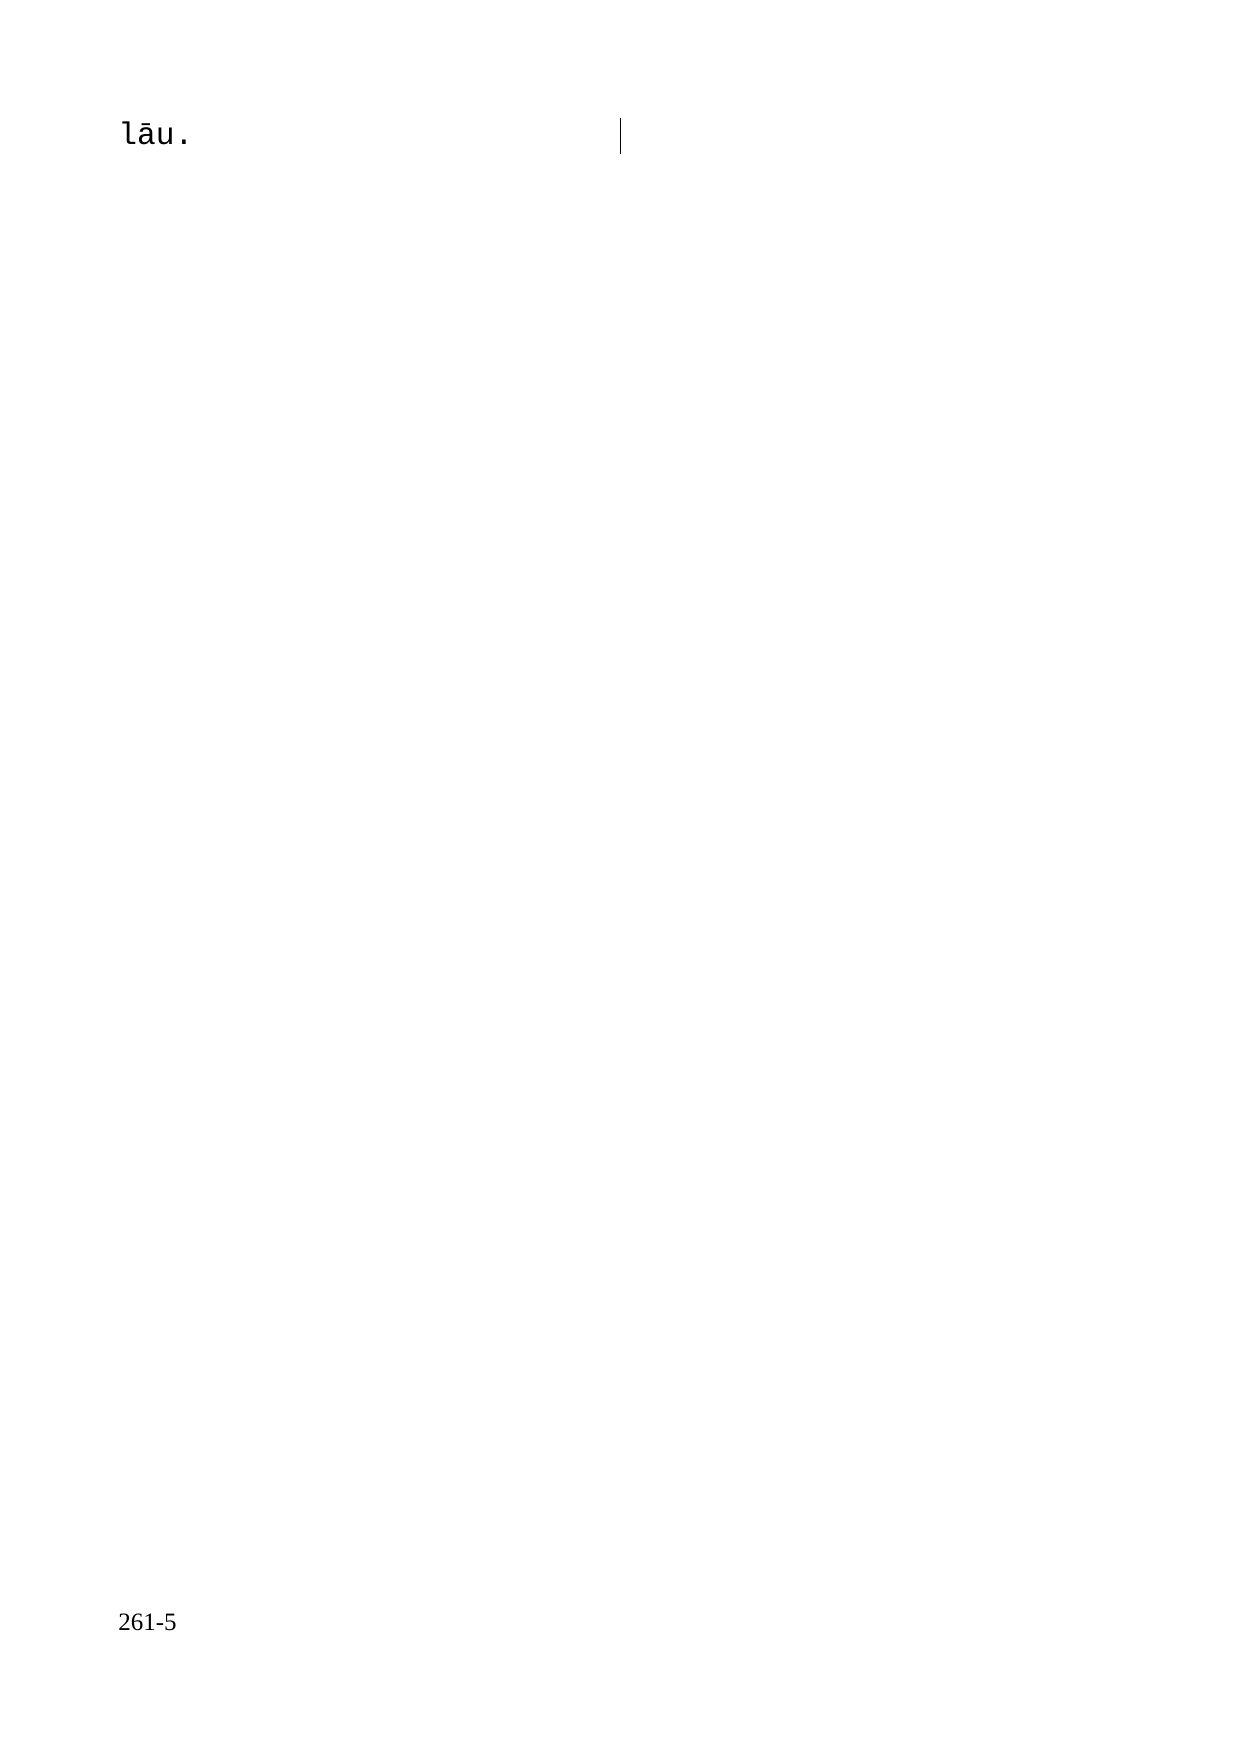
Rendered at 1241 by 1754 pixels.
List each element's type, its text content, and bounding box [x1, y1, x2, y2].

text lāu. [118, 118, 618, 153]
